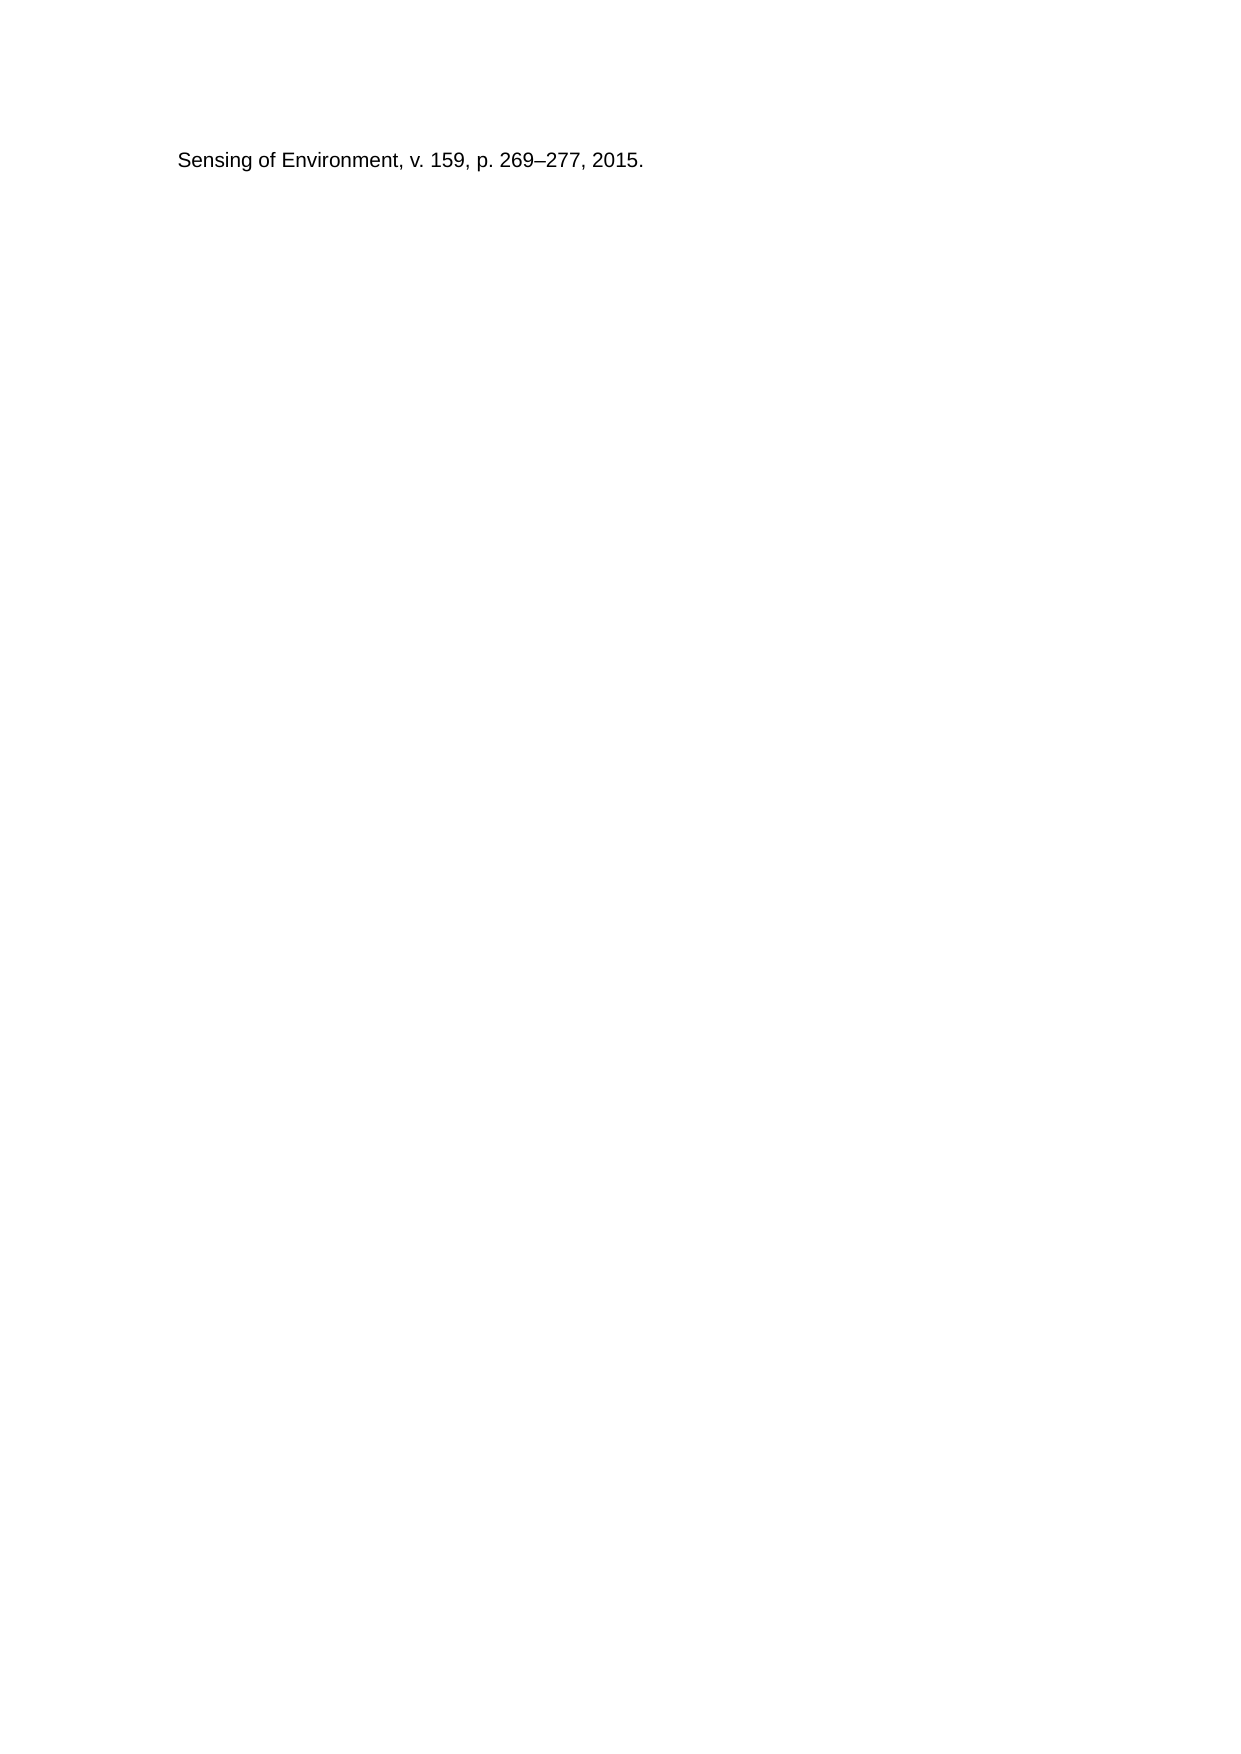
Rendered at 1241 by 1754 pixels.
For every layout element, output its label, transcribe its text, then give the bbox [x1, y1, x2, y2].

text Sensing of Environment, v. 159, p. 269–277, 2015. [177, 148, 1063, 172]
